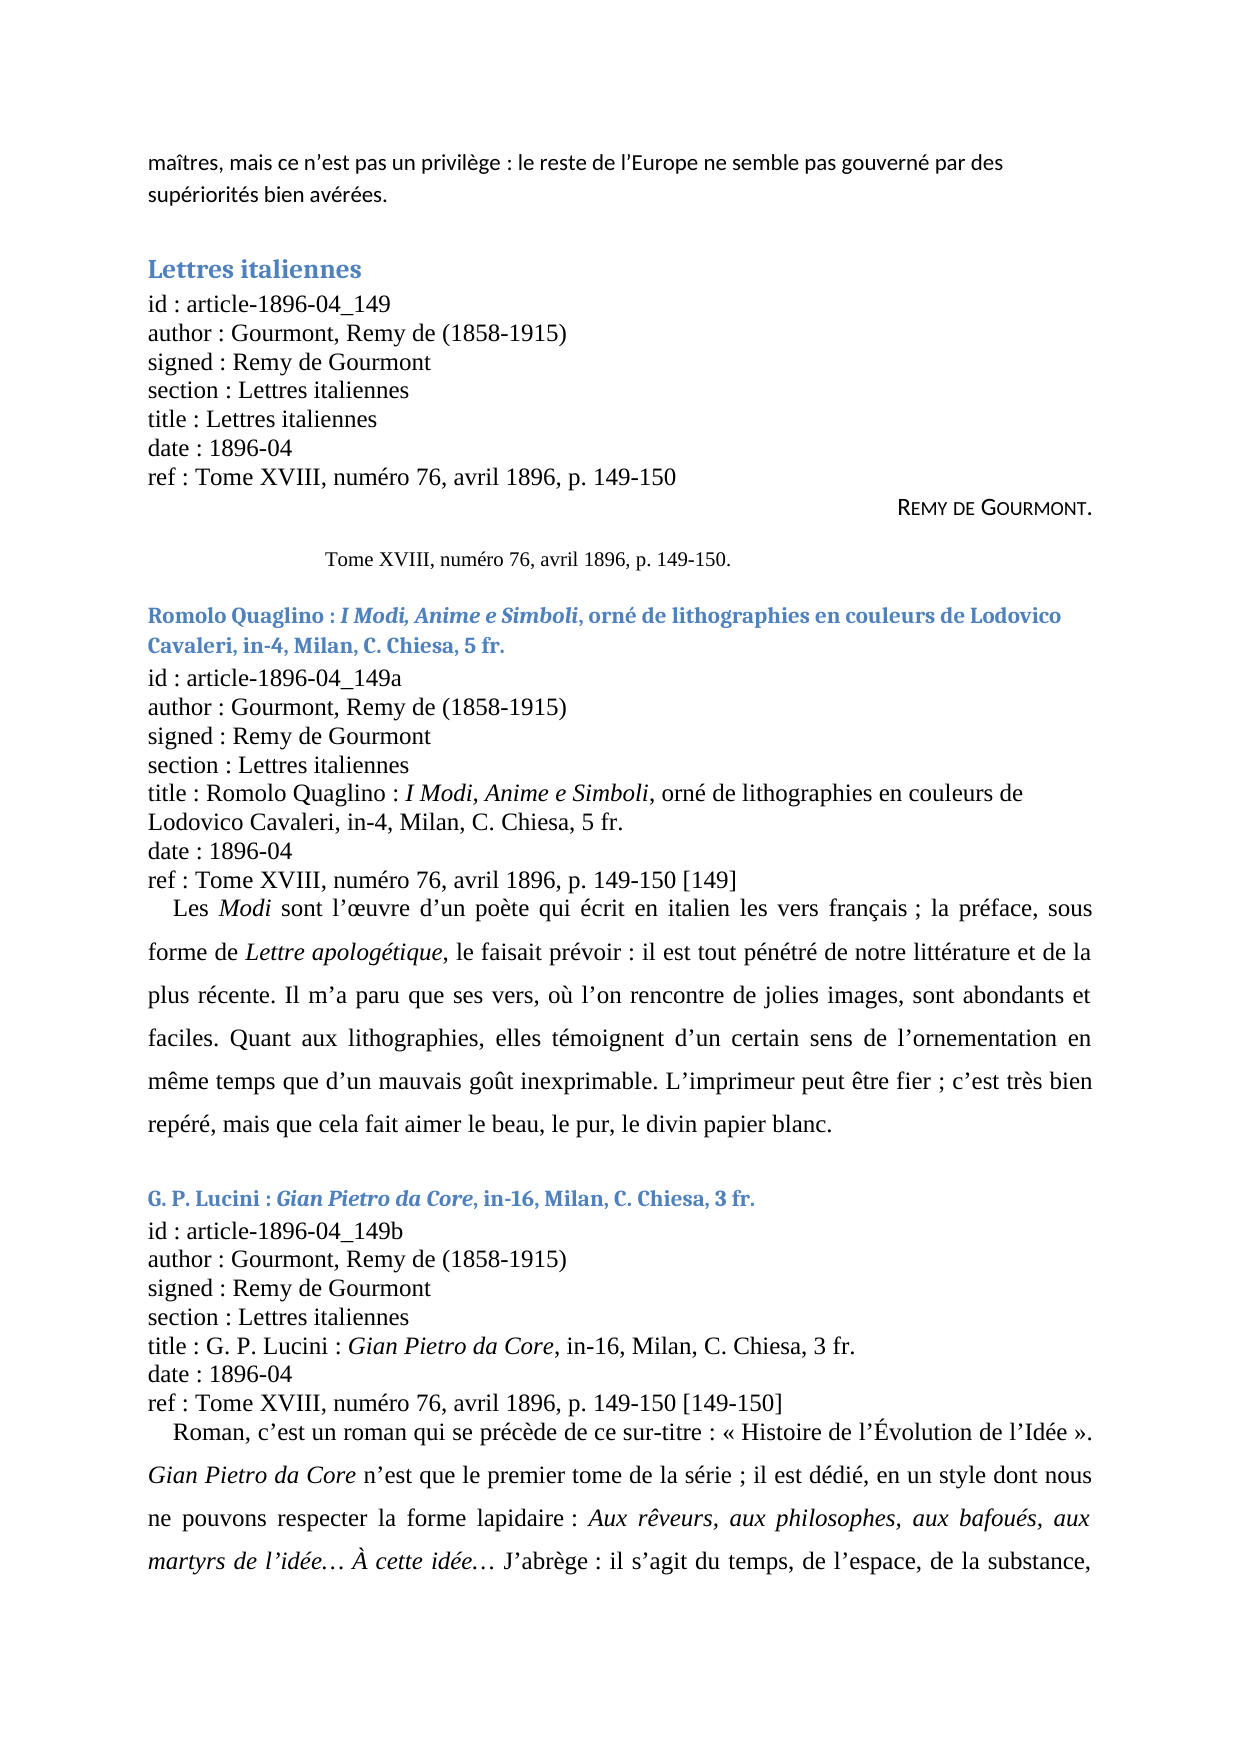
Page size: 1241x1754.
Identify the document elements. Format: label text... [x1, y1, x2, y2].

text section : Lettres italiennes [148, 376, 1093, 404]
text section : Lettres italiennes [148, 1302, 1093, 1331]
text author : Gourmont, Remy de (1858-1915) [148, 318, 1093, 347]
text id : article-1896-04_149a [148, 663, 1093, 692]
text date : 1896-04 [148, 433, 1093, 462]
text id : article-1896-04_149b [148, 1216, 1093, 1244]
text ref : Tome XVIII, numéro 76, avril 1896, p. 149-150 [149] [148, 865, 1093, 893]
text ref : Tome XVIII, numéro 76, avril 1896, p. 149-150 [148, 462, 1093, 491]
text Remy de Gourmont. [148, 491, 1093, 521]
text author : Gourmont, Remy de (1858-1915) [148, 1244, 1093, 1273]
subtitle Lettres italiennes [148, 254, 1093, 285]
text signed : Remy de Gourmont [148, 1273, 1093, 1302]
subtitle Romolo Quaglino : I Modi, Anime e Simboli, orné de lithographies en couleurs de Lodovico Cavaleri, in-4, Milan, C. Chiesa, 5 fr. [148, 603, 1093, 660]
text title : Lettres italiennes [148, 404, 1093, 433]
text Tome XVIII, numéro 76, avril 1896, p. 149-150. [325, 546, 1093, 571]
text Les Modi sont l’œuvre d’un poète qui écrit en italien les vers français ; la préface, sous forme de Lettre apologétique, le faisait prévoir : il est tout pénétré de notre littérature et de la plus récente. Il m’a paru que ses vers, où l’on rencontre de jolies images, sont abondants et faciles. Quant aux lithographies, elles témoignent d’un certain sens de l’ornementation en même temps que d’un mauvais goût inexprimable. L’imprimeur peut être fier ; c’est très bien repéré, mais que cela fait aimer le beau, le pur, le divin papier blanc. [148, 893, 1093, 1138]
text id : article-1896-04_149 [148, 289, 1093, 318]
text date : 1896-04 [148, 1359, 1093, 1388]
text signed : Remy de Gourmont [148, 721, 1093, 750]
text section : Lettres italiennes [148, 750, 1093, 778]
text ref : Tome XVIII, numéro 76, avril 1896, p. 149-150 [149-150] [148, 1388, 1093, 1417]
text title : Romolo Quaglino : I Modi, Anime e Simboli, orné de lithographies en couleurs de Lodovico Cavaleri, in-4, Milan, C. Chiesa, 5 fr. [148, 778, 1093, 836]
text maîtres, mais ce n’est pas un privilège : le reste de l’Europe ne semble pas gouverné par des supériorités bien avérées. [148, 148, 1093, 208]
subtitle G. P. Lucini : Gian Pietro da Core, in-16, Milan, C. Chiesa, 3 fr. [148, 1186, 1093, 1212]
text Roman, c’est un roman qui se précède de ce sur-titre : « Histoire de l’Évolution de l’Idée ». Gian Pietro da Core n’est que le premier tome de la série ; il est dédié, en un style dont nous ne pouvons respecter la forme lapidaire : Aux rêveurs, aux philosophes, aux bafoués, aux martyrs de l’idée… À cette idée… J’abrège : il s’agit du temps, de l’espace, de la substance, [148, 1417, 1093, 1575]
text signed : Remy de Gourmont [148, 347, 1093, 376]
text author : Gourmont, Remy de (1858-1915) [148, 692, 1093, 721]
text title : G. P. Lucini : Gian Pietro da Core, in-16, Milan, C. Chiesa, 3 fr. [148, 1331, 1093, 1359]
text date : 1896-04 [148, 836, 1093, 865]
